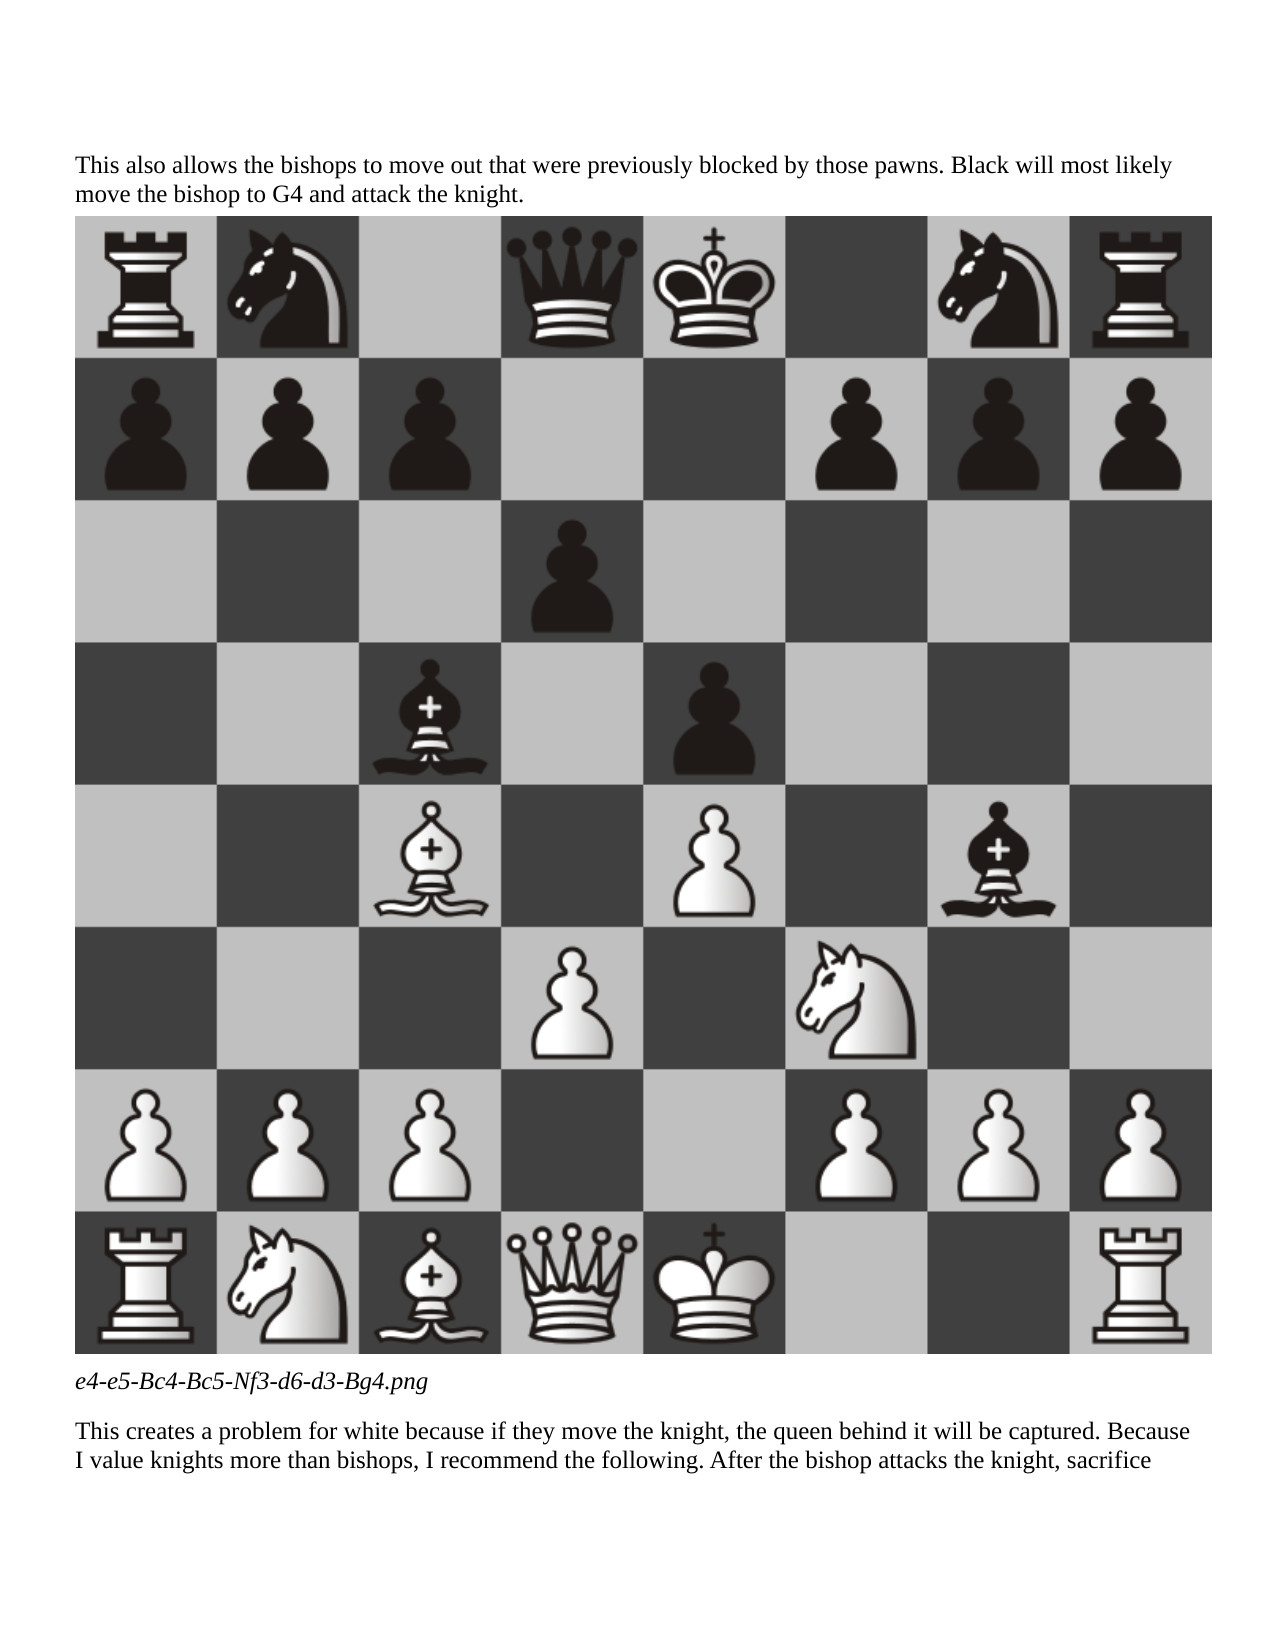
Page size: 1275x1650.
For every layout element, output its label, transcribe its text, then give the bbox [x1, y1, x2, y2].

picture [75, 216, 1212, 1354]
text e4-e5-Bc4-Bc5-Nf3-d6-d3-Bg4.png [75, 1366, 1200, 1394]
text This creates a problem for white because if they move the knight, the queen behind it will be captured. Because I value knights more than bishops, I recommend the following. After the bishop attacks the knight, sacrifice [75, 1416, 1200, 1473]
text This also allows the bishops to move out that were previously blocked by those pawns. Black will most likely move the bishop to G4 and attack the knight. [75, 150, 1200, 207]
